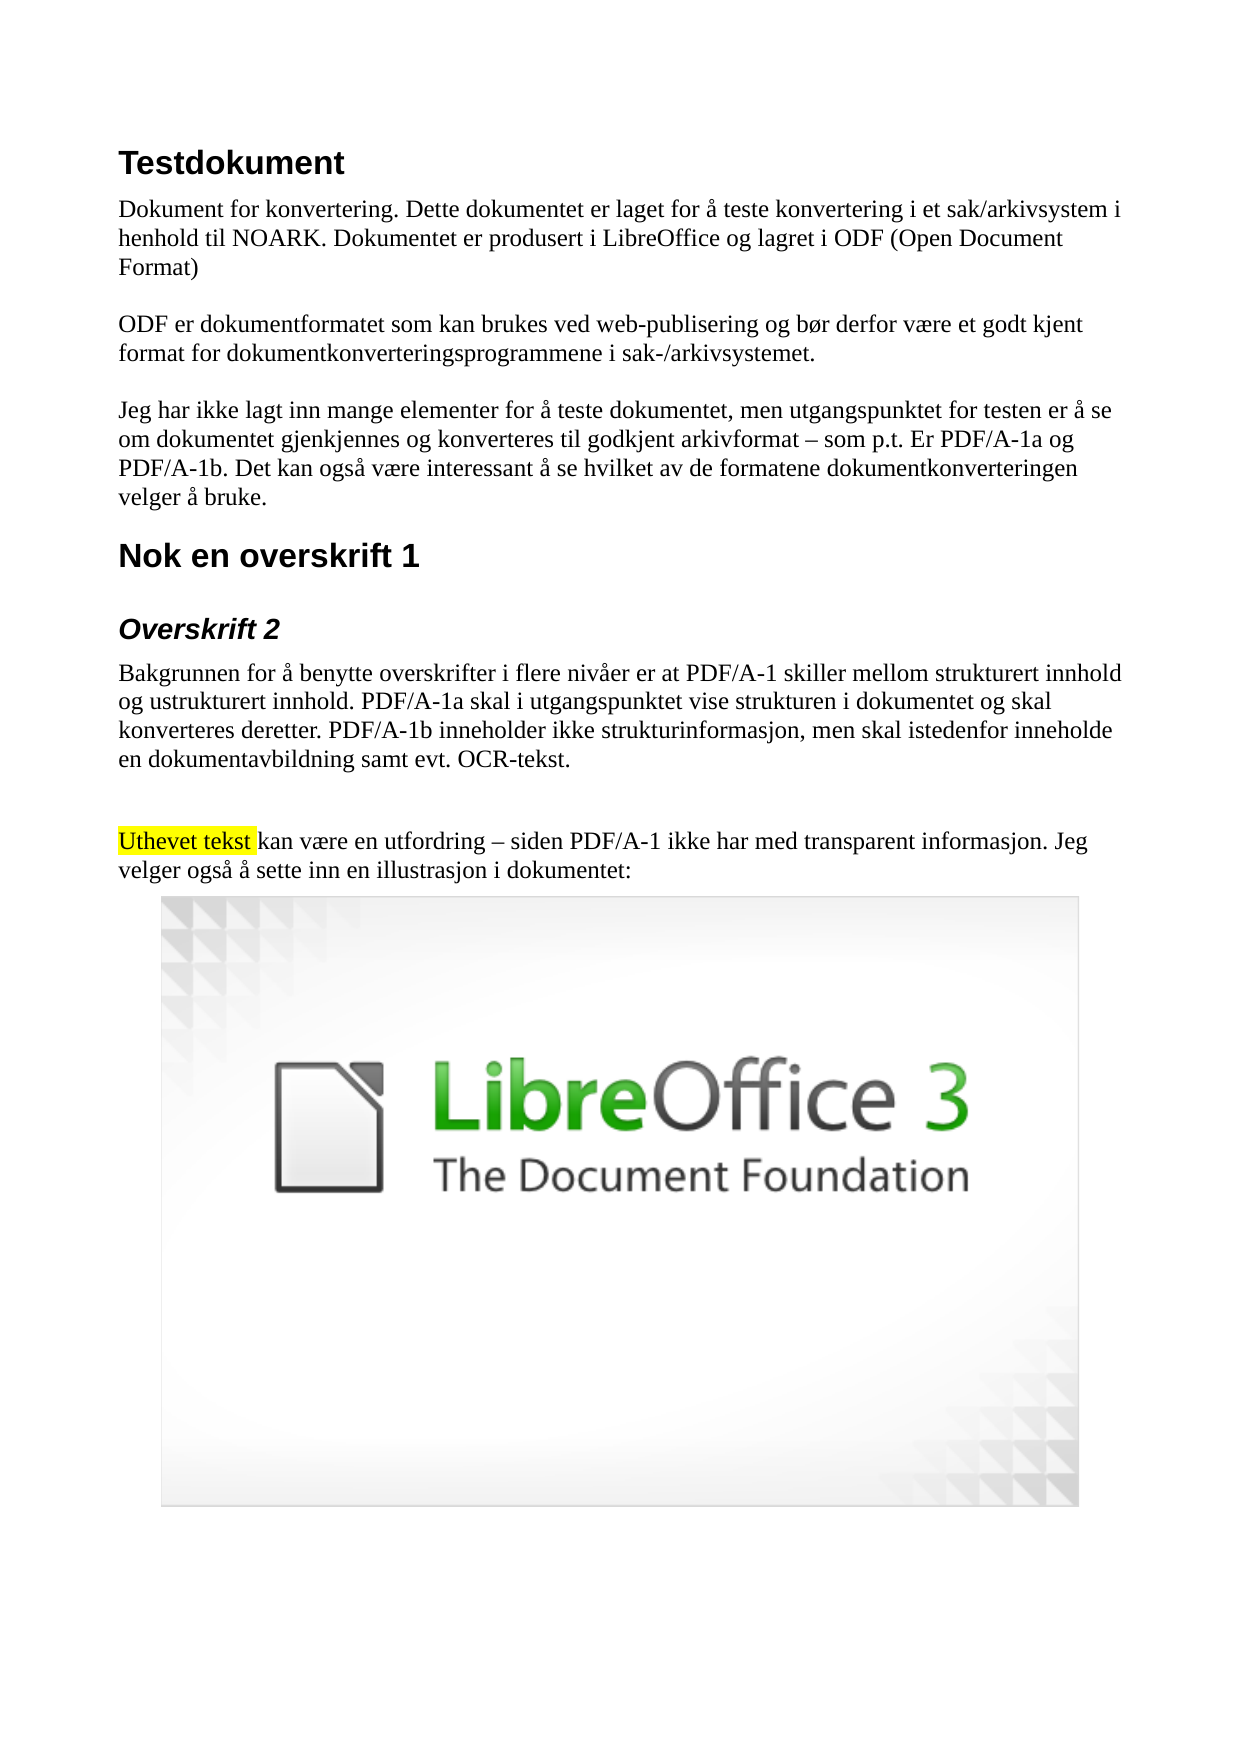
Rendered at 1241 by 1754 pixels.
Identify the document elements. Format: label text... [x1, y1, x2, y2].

text Jeg har ikke lagt inn mange elementer for å teste dokumentet, men utgangspunktet for testen er å se om dokumentet gjenkjennes og konverteres til godkjent arkivformat – som p.t. Er PDF/A-1a og PDF/A-1b. Det kan også være interessant å se hvilket av de formatene dokumentkonverteringen velger å bruke. [118, 396, 1122, 511]
picture [161, 896, 1080, 1507]
subtitle Nok en overskrift 1 [118, 536, 1122, 574]
text Uthevet tekst kan være en utfordring – siden PDF/A-1 ikke har med transparent informasjon. Jeg velger også å sette inn en illustrasjon i dokumentet: [118, 826, 1122, 884]
text ODF er dokumentformatet som kan brukes ved web-publisering og bør derfor være et godt kjent format for dokumentkonverteringsprogrammene i sak-/arkivsystemet. [118, 309, 1122, 367]
text Bakgrunnen for å benytte overskrifter i flere nivåer er at PDF/A-1 skiller mellom strukturert innhold og ustrukturert innhold. PDF/A-1a skal i utgangspunktet vise strukturen i dokumentet og skal konverteres deretter. PDF/A-1b inneholder ikke strukturinformasjon, men skal istedenfor inneholde en dokumentavbildning samt evt. OCR-tekst. [118, 658, 1122, 773]
text Dokument for konvertering. Dette dokumentet er laget for å teste konvertering i et sak/arkivsystem i henhold til NOARK. Dokumentet er produsert i LibreOffice og lagret i ODF (Open Document Format) [118, 194, 1122, 281]
subtitle Overskrift 2 [118, 612, 1122, 645]
subtitle Testdokument [118, 143, 1122, 182]
